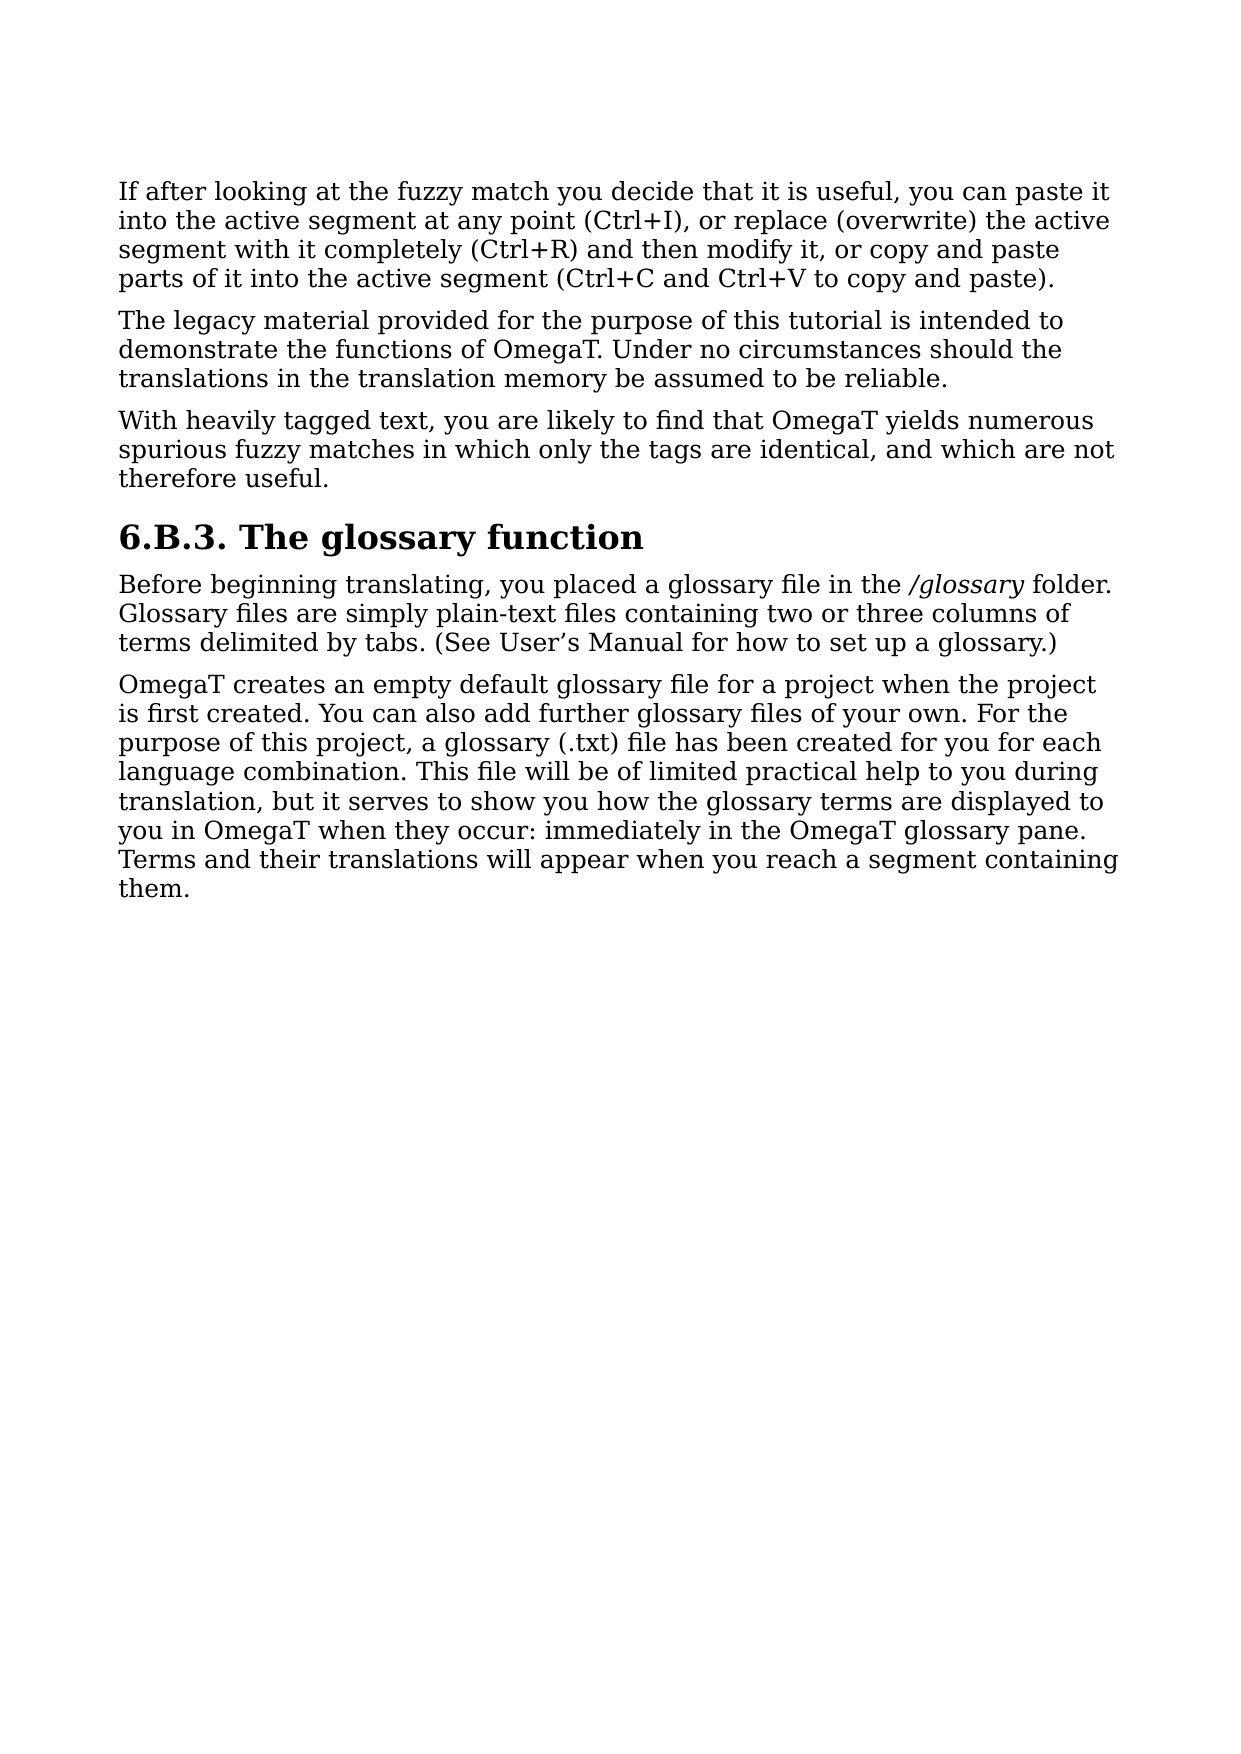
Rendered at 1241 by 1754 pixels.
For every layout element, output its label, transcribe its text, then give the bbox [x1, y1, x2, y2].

subtitle 6.B.3. The glossary function [118, 518, 1122, 558]
text If after looking at the fuzzy match you decide that it is useful, you can paste it into the active segment at any point (Ctrl+I), or replace (overwrite) the active segment with it completely (Ctrl+R) and then modify it, or copy and paste parts of it into the active segment (Ctrl+C and Ctrl+V to copy and paste). [118, 177, 1122, 293]
text The legacy material provided for the purpose of this tutorial is intended to demonstrate the functions of OmegaT. Under no circumstances should the translations in the translation memory be assumed to be reliable. [118, 306, 1122, 393]
text With heavily tagged text, you are likely to find that OmegaT yields numerous spurious fuzzy matches in which only the tags are identical, and which are not therefore useful. [118, 406, 1122, 493]
text OmegaT creates an empty default glossary file for a project when the project is first created. You can also add further glossary files of your own. For the purpose of this project, a glossary (.txt) file has been created for you for each language combination. This file will be of limited practical help to you during translation, but it serves to show you how the glossary terms are displayed to you in OmegaT when they occur: immediately in the OmegaT glossary pane. Terms and their translations will appear when you reach a segment containing them. [118, 670, 1122, 903]
text Before beginning translating, you placed a glossary file in the /glossary folder. Glossary files are simply plain-text files containing two or three columns of terms delimited by tabs. (See User’s Manual for how to set up a glossary.) [118, 570, 1122, 658]
